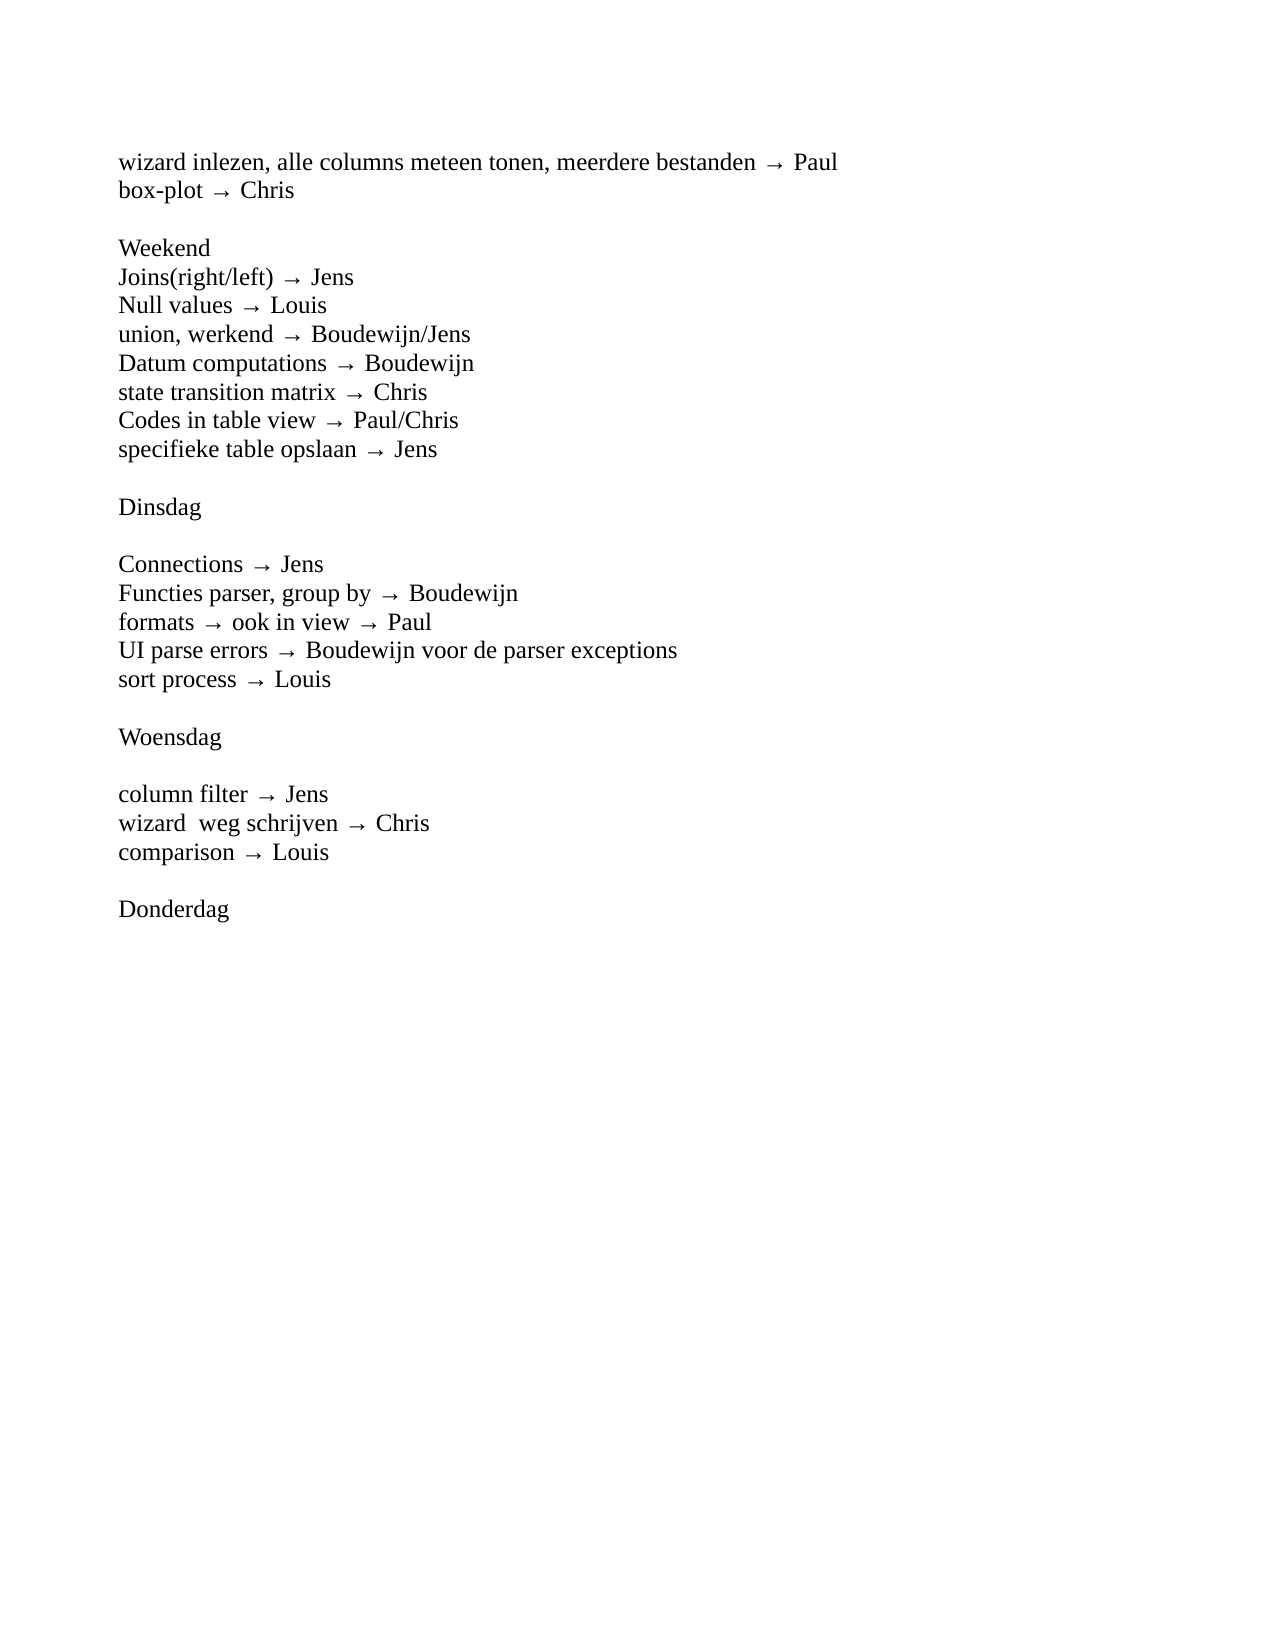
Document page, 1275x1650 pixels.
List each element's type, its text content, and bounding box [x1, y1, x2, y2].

text wizard inlezen, alle columns meteen tonen, meerdere bestanden → Paul [118, 147, 1157, 176]
text Null values → Louis [118, 291, 1157, 319]
text state transition matrix → Chris [118, 377, 1157, 406]
text comparison → Louis [118, 837, 1157, 866]
text Functies parser, group by → Boudewijn [118, 578, 1157, 607]
text Weekend [118, 233, 1157, 262]
text column filter → Jens [118, 779, 1157, 808]
text wizard weg schrijven → Chris [118, 808, 1157, 837]
text Dinsdag [118, 492, 1157, 521]
text sort process → Louis [118, 664, 1157, 693]
text Connections → Jens [118, 549, 1157, 578]
text box-plot → Chris [118, 176, 1157, 204]
text Codes in table view → Paul/Chris [118, 406, 1157, 434]
text formats → ook in view → Paul [118, 607, 1157, 636]
text Donderdag [118, 894, 1157, 923]
text UI parse errors → Boudewijn voor de parser exceptions [118, 636, 1157, 664]
text Woensdag [118, 722, 1157, 751]
text specifieke table opslaan → Jens [118, 434, 1157, 463]
text union, werkend → Boudewijn/Jens [118, 319, 1157, 348]
text Joins(right/left) → Jens [118, 262, 1157, 291]
text Datum computations → Boudewijn [118, 348, 1157, 377]
